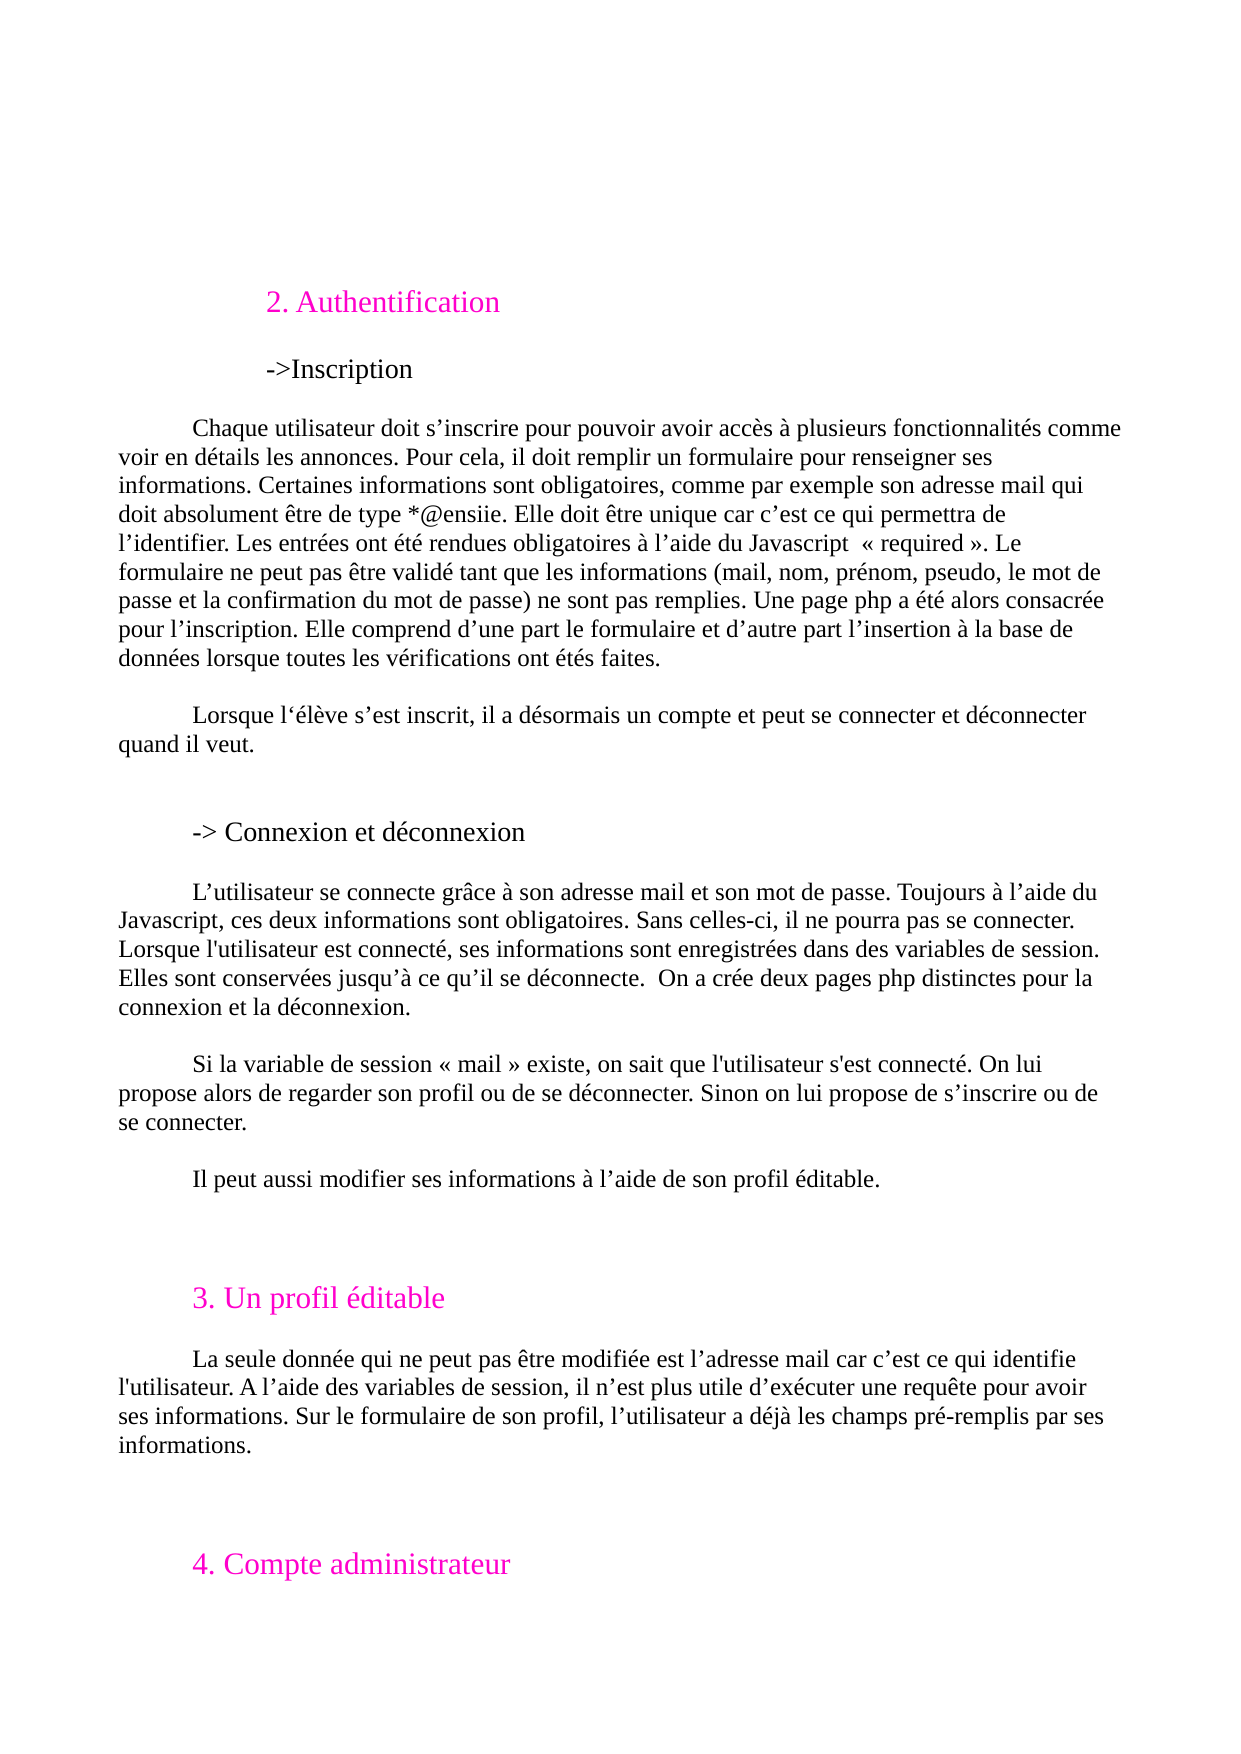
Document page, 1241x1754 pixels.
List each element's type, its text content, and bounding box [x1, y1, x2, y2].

text 2. Authentification [118, 283, 1122, 319]
text -> Connexion et déconnexion [118, 815, 1122, 848]
text L’utilisateur se connecte grâce à son adresse mail et son mot de passe. Toujours à l’aide du Javascript, ces deux informations sont obligatoires. Sans celles-ci, il ne pourra pas se connecter. Lorsque l'utilisateur est connecté, ses informations sont enregistrées dans des variables de session. Elles sont conservées jusqu’à ce qu’il se déconnecte. On a crée deux pages php distinctes pour la connexion et la déconnexion. [118, 877, 1122, 1020]
text Il peut aussi modifier ses informations à l’aide de son profil éditable. [118, 1164, 1122, 1193]
text La seule donnée qui ne peut pas être modifiée est l’adresse mail car c’est ce qui identifie l'utilisateur. A l’aide des variables de session, il n’est plus utile d’exécuter une requête pour avoir ses informations. Sur le formulaire de son profil, l’utilisateur a déjà les champs pré-remplis par ses informations. [118, 1344, 1122, 1459]
text 4. Compte administrateur [118, 1545, 1122, 1581]
text Si la variable de session « mail » existe, on sait que l'utilisateur s'est connecté. On lui propose alors de regarder son profil ou de se déconnecter. Sinon on lui propose de s’inscrire ou de se connecter. [118, 1049, 1122, 1135]
text ->Inscription [118, 352, 1122, 384]
text 3. Un profil éditable [118, 1279, 1122, 1315]
text Lorsque l‘élève s’est inscrit, il a désormais un compte et peut se connecter et déconnecter quand il veut. [118, 700, 1122, 758]
text Chaque utilisateur doit s’inscrire pour pouvoir avoir accès à plusieurs fonctionnalités comme voir en détails les annonces. Pour cela, il doit remplir un formulaire pour renseigner ses informations. Certaines informations sont obligatoires, comme par exemple son adresse mail qui doit absolument être de type *@ensiie. Elle doit être unique car c’est ce qui permettra de l’identifier. Les entrées ont été rendues obligatoires à l’aide du Javascript « required ». Le formulaire ne peut pas être validé tant que les informations (mail, nom, prénom, pseudo, le mot de passe et la confirmation du mot de passe) ne sont pas remplies. Une page php a été alors consacrée pour l’inscription. Elle comprend d’une part le formulaire et d’autre part l’insertion à la base de données lorsque toutes les vérifications ont étés faites. [118, 413, 1122, 672]
